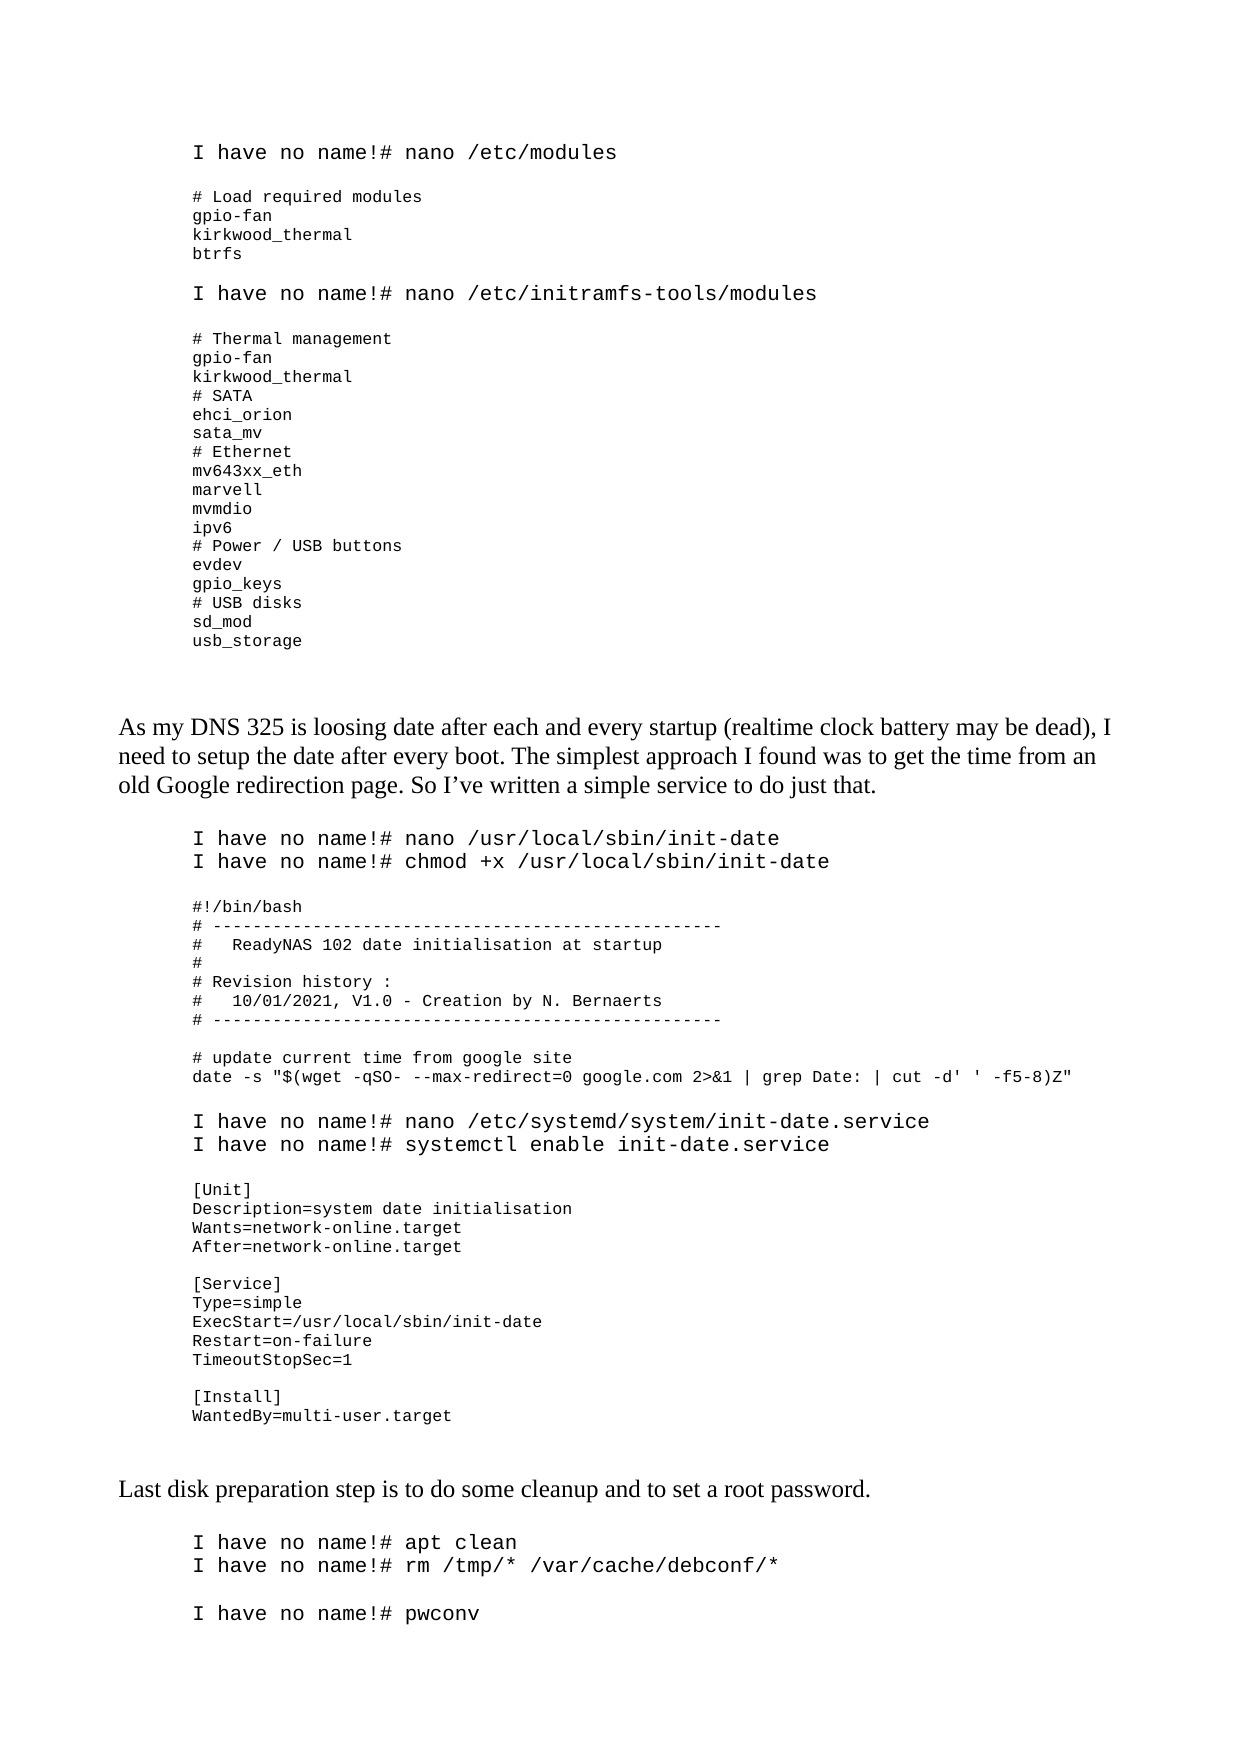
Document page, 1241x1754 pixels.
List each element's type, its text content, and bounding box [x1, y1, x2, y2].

text # Power / USB buttons [192, 538, 1122, 557]
text # Ethernet [192, 444, 1122, 463]
text mv643xx_eth [192, 463, 1122, 481]
text Wants=network-online.target [192, 1219, 1122, 1238]
text kirkwood_thermal [192, 368, 1122, 387]
text Restart=on-failure [192, 1332, 1122, 1351]
text # 10/01/2021, V1.0 - Creation by N. Bernaerts [192, 993, 1122, 1012]
text # Thermal management [192, 331, 1122, 349]
text I have no name!# nano /etc/initramfs-tools/modules [192, 283, 1122, 307]
text I have no name!# nano /etc/modules [192, 142, 1122, 165]
text [Service] [192, 1276, 1122, 1295]
text TimeoutStopSec=1 [192, 1351, 1122, 1370]
text Type=simple [192, 1295, 1122, 1313]
text I have no name!# nano /etc/systemd/system/init-date.service [192, 1111, 1122, 1134]
text # ReadyNAS 102 date initialisation at startup [192, 936, 1122, 955]
text I have no name!# systemctl enable init-date.service [192, 1134, 1122, 1158]
text btrfs [192, 246, 1122, 264]
text date -s "$(wget -qSO- --max-redirect=0 google.com 2>&1 | grep Date: | cut -d' ' -f5-8)Z" [192, 1068, 1122, 1087]
text I have no name!# rm /tmp/* /var/cache/debconf/* [192, 1555, 1122, 1579]
text Last disk preparation step is to do some cleanup and to set a root password. [118, 1474, 1122, 1503]
text I have no name!# chmod +x /usr/local/sbin/init-date [192, 851, 1122, 875]
text ehci_orion [192, 406, 1122, 425]
text sd_mod [192, 613, 1122, 632]
text I have no name!# apt clean [192, 1532, 1122, 1555]
text ExecStart=/usr/local/sbin/init-date [192, 1313, 1122, 1332]
text # Load required modules [192, 189, 1122, 208]
text I have no name!# nano /usr/local/sbin/init-date [192, 827, 1122, 851]
text # --------------------------------------------------- [192, 917, 1122, 936]
text # [192, 955, 1122, 974]
text usb_storage [192, 632, 1122, 651]
text # USB disks [192, 594, 1122, 613]
text # update current time from google site [192, 1049, 1122, 1068]
text gpio_keys [192, 576, 1122, 594]
text # Revision history : [192, 974, 1122, 993]
text Description=system date initialisation [192, 1200, 1122, 1219]
text As my DNS 325 is loosing date after each and every startup (realtime clock battery may be dead), I need to setup the date after every boot. The simplest approach I found was to get the time from an old Google redirection page. So I’ve written a simple service to do just that. [118, 712, 1122, 799]
text After=network-online.target [192, 1238, 1122, 1257]
text [Install] [192, 1389, 1122, 1408]
text gpio-fan [192, 208, 1122, 227]
text gpio-fan [192, 349, 1122, 368]
text marvell [192, 481, 1122, 500]
text kirkwood_thermal [192, 227, 1122, 246]
text WantedBy=multi-user.target [192, 1408, 1122, 1427]
text # SATA [192, 387, 1122, 406]
text ipv6 [192, 519, 1122, 538]
text [Unit] [192, 1182, 1122, 1200]
text sata_mv [192, 425, 1122, 444]
text # --------------------------------------------------- [192, 1012, 1122, 1030]
text I have no name!# pwconv [192, 1603, 1122, 1626]
text evdev [192, 557, 1122, 576]
text #!/bin/bash [192, 898, 1122, 917]
text mvmdio [192, 500, 1122, 519]
